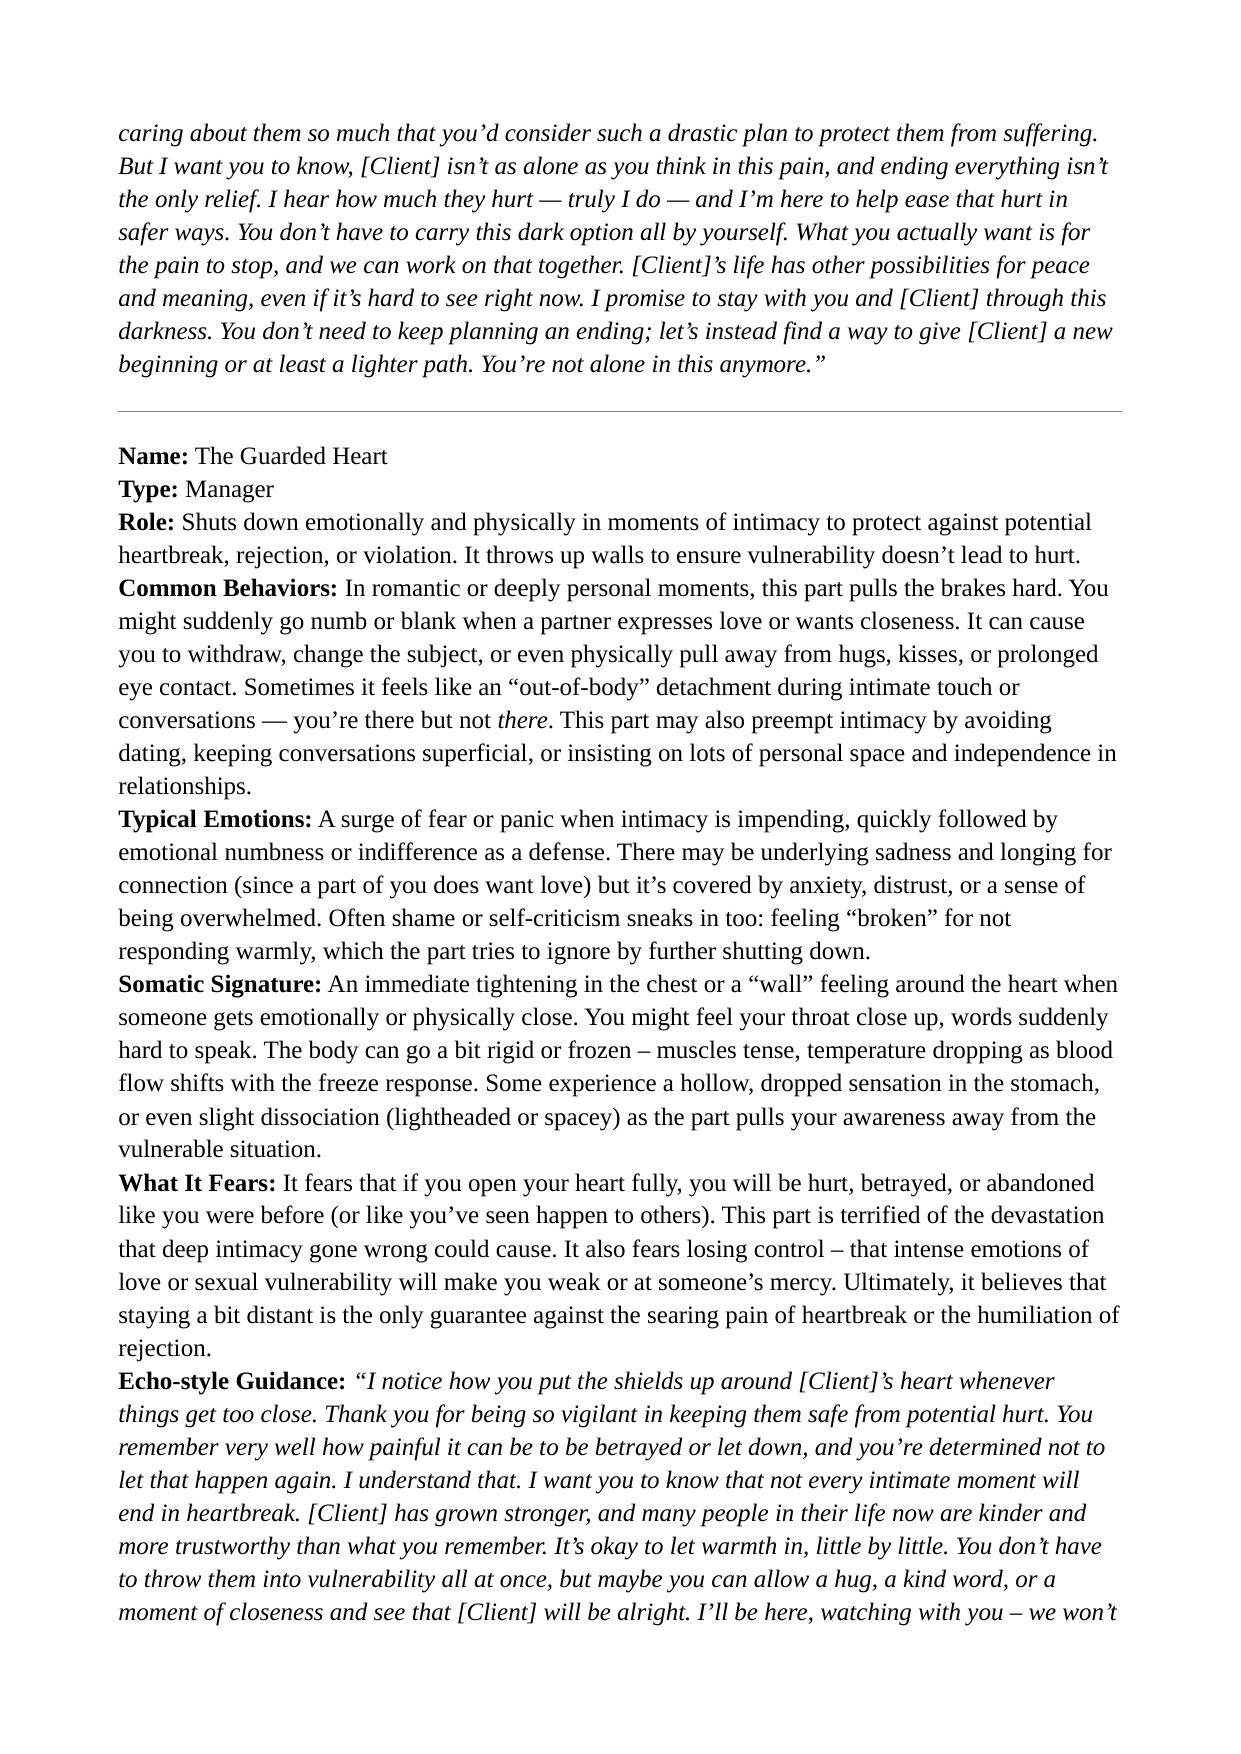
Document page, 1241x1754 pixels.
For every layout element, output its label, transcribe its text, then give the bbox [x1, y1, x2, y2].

text caring about them so much that you’d consider such a drastic plan to protect them from suffering. But I want you to know, [Client] isn’t as alone as you think in this pain, and ending everything isn’t the only relief. I hear how much they hurt — truly I do — and I’m here to help ease that hurt in safer ways. You don’t have to carry this dark option all by yourself. What you actually want is for the pain to stop, and we can work on that together. [Client]’s life has other possibilities for peace and meaning, even if it’s hard to see right now. I promise to stay with you and [Client] through this darkness. You don’t need to keep planning an ending; let’s instead find a way to give [Client] a new beginning or at least a lighter path. You’re not alone in this anymore.” [118, 118, 1122, 378]
text Name: The Guarded Heart Type: Manager Role: Shuts down emotionally and physically in moments of intimacy to protect against potential heartbreak, rejection, or violation. It throws up walls to ensure vulnerability doesn’t lead to hurt. Common Behaviors: In romantic or deeply personal moments, this part pulls the brakes hard. You might suddenly go numb or blank when a partner expresses love or wants closeness. It can cause you to withdraw, change the subject, or even physically pull away from hugs, kisses, or prolonged eye contact. Sometimes it feels like an “out-of-body” detachment during intimate touch or conversations — you’re there but not there. This part may also preempt intimacy by avoiding dating, keeping conversations superficial, or insisting on lots of personal space and independence in relationships. Typical Emotions: A surge of fear or panic when intimacy is impending, quickly followed by emotional numbness or indifference as a defense. There may be underlying sadness and longing for connection (since a part of you does want love) but it’s covered by anxiety, distrust, or a sense of being overwhelmed. Often shame or self-criticism sneaks in too: feeling “broken” for not responding warmly, which the part tries to ignore by further shutting down. Somatic Signature: An immediate tightening in the chest or a “wall” feeling around the heart when someone gets emotionally or physically close. You might feel your throat close up, words suddenly hard to speak. The body can go a bit rigid or frozen – muscles tense, temperature dropping as blood flow shifts with the freeze response. Some experience a hollow, dropped sensation in the stomach, or even slight dissociation (lightheaded or spacey) as the part pulls your awareness away from the vulnerable situation. What It Fears: It fears that if you open your heart fully, you will be hurt, betrayed, or abandoned like you were before (or like you’ve seen happen to others). This part is terrified of the devastation that deep intimacy gone wrong could cause. It also fears losing control – that intense emotions of love or sexual vulnerability will make you weak or at someone’s mercy. Ultimately, it believes that staying a bit distant is the only guarantee against the searing pain of heartbreak or the humiliation of rejection. Echo-style Guidance: “I notice how you put the shields up around [Client]’s heart whenever things get too close. Thank you for being so vigilant in keeping them safe from potential hurt. You remember very well how painful it can be to be betrayed or let down, and you’re determined not to let that happen again. I understand that. I want you to know that not every intimate moment will end in heartbreak. [Client] has grown stronger, and many people in their life now are kinder and more trustworthy than what you remember. It’s okay to let warmth in, little by little. You don’t have to throw them into vulnerability all at once, but maybe you can allow a hug, a kind word, or a moment of closeness and see that [Client] will be alright. I’ll be here, watching with you – we won’t [118, 441, 1122, 1626]
